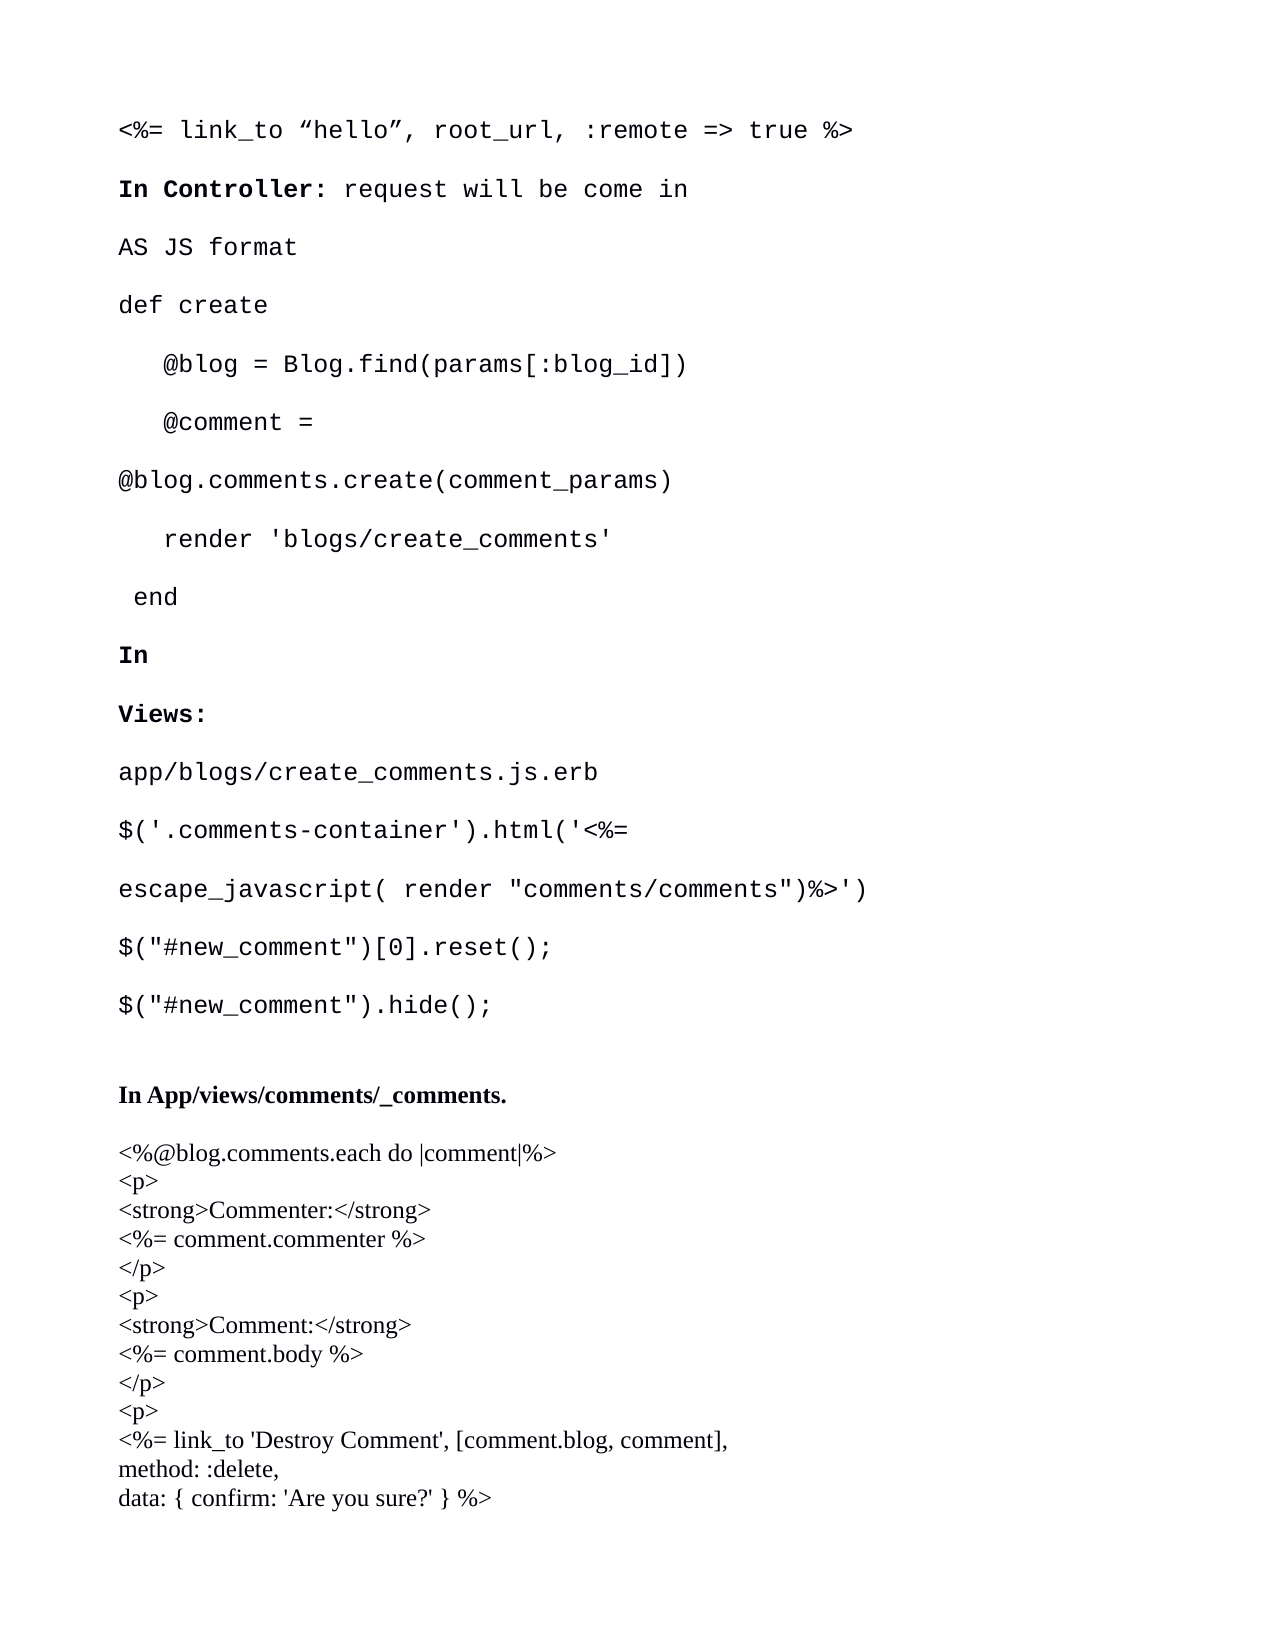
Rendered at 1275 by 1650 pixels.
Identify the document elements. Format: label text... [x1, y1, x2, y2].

text <strong>Comment:</strong> [118, 1310, 1157, 1339]
text method: :delete, [118, 1454, 1157, 1483]
text In Controller: request will be come in [118, 176, 1157, 205]
text data: { confirm: 'Are you sure?' } %> [118, 1483, 1157, 1511]
text $("#new_comment").hide(); [118, 993, 1157, 1021]
text In App/views/comments/_comments. [118, 1080, 1157, 1109]
text <p> [118, 1396, 1157, 1425]
text $('.comments-container').html('<%= [118, 818, 1157, 846]
text @comment = [118, 410, 1157, 438]
text </p> [118, 1253, 1157, 1281]
text <strong>Commenter:</strong> [118, 1195, 1157, 1224]
text <%= link_to “hello”, root_url, :remote => true %> [118, 118, 1157, 146]
text </p> [118, 1368, 1157, 1396]
text <%= link_to 'Destroy Comment', [comment.blog, comment], [118, 1425, 1157, 1454]
text escape_javascript( render "comments/comments")%>') [118, 876, 1157, 905]
text <p> [118, 1166, 1157, 1195]
text @blog.comments.create(comment_params) [118, 468, 1157, 496]
text app/blogs/create_comments.js.erb [118, 760, 1157, 788]
text <%= comment.body %> [118, 1339, 1157, 1368]
text def create [118, 293, 1157, 321]
text AS JS format [118, 235, 1157, 263]
text end [118, 585, 1157, 613]
text <%@blog.comments.each do |comment|%> [118, 1138, 1157, 1166]
text In [118, 643, 1157, 671]
text render 'blogs/create_comments' [118, 526, 1157, 555]
text @blog = Blog.find(params[:blog_id]) [118, 351, 1157, 380]
text Views: [118, 701, 1157, 730]
text $("#new_comment")[0].reset(); [118, 935, 1157, 963]
text <%= comment.commenter %> [118, 1224, 1157, 1253]
text <p> [118, 1281, 1157, 1310]
